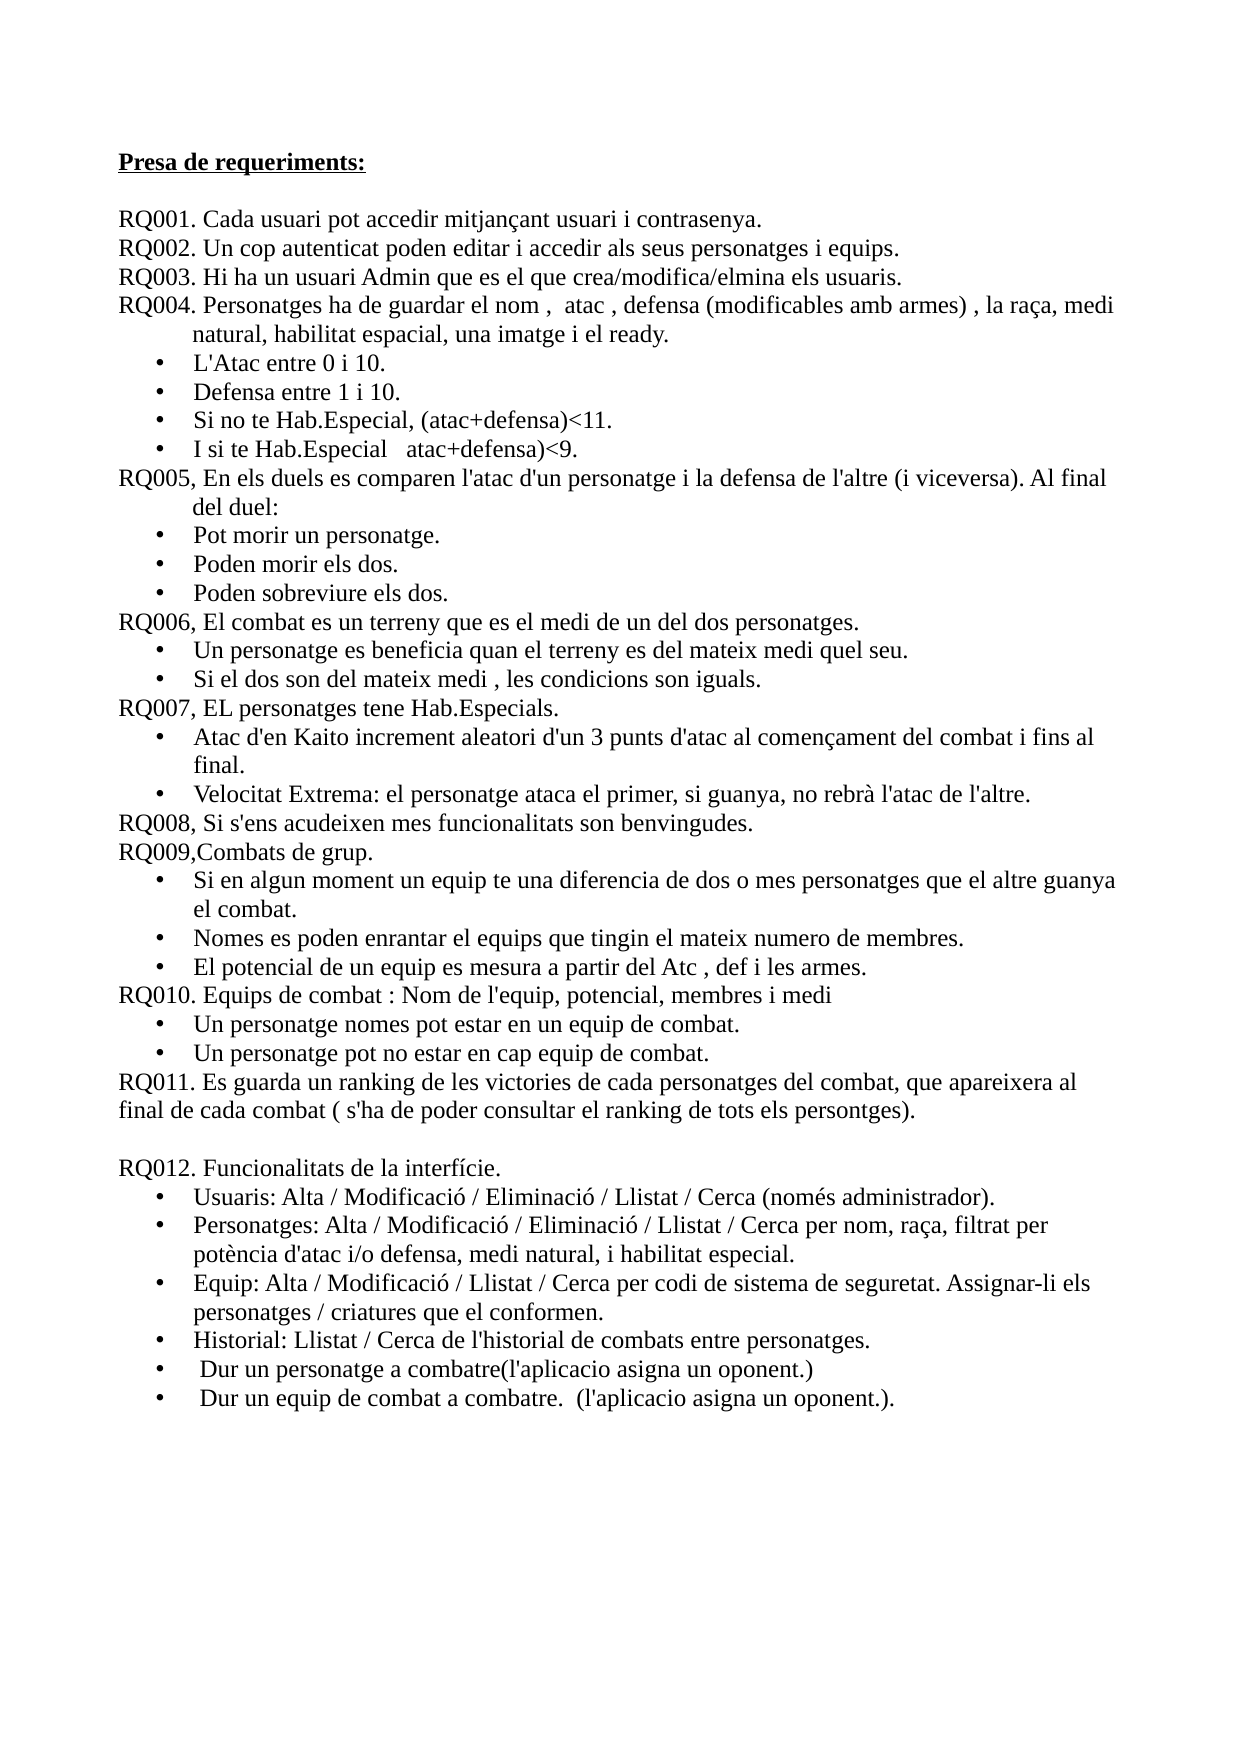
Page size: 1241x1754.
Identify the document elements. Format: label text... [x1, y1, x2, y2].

list Defensa entre 1 i 10. [156, 377, 1122, 406]
list Un personatge pot no estar en cap equip de combat. [156, 1038, 1122, 1067]
list Equip: Alta / Modificació / Llistat / Cerca per codi de sistema de seguretat. Assignar-li els personatges / criatures que el conformen. [156, 1268, 1122, 1326]
text RQ007, EL personatges tene Hab.Especials. [118, 693, 1122, 722]
list Dur un personatge a combatre(l'aplicacio asigna un oponent.) [156, 1354, 1122, 1383]
list Historial: Llistat / Cerca de l'historial de combats entre personatges. [156, 1326, 1122, 1354]
text RQ005, En els duels es comparen l'atac d'un personatge i la defensa de l'altre (i viceversa). Al final del duel: [118, 463, 1122, 521]
list Atac d'en Kaito increment aleatori d'un 3 punts d'atac al començament del combat i fins al final. [156, 722, 1122, 779]
list Velocitat Extrema: el personatge ataca el primer, si guanya, no rebrà l'atac de l'altre. [156, 779, 1122, 808]
list Dur un equip de combat a combatre. (l'aplicacio asigna un oponent.). [156, 1383, 1122, 1412]
list L'Atac entre 0 i 10. [156, 348, 1122, 377]
list Personatges: Alta / Modificació / Eliminació / Llistat / Cerca per nom, raça, filtrat per potència d'atac i/o defensa, medi natural, i habilitat especial. [156, 1211, 1122, 1268]
list Un personatge es beneficia quan el terreny es del mateix medi quel seu. [156, 636, 1122, 664]
text RQ002. Un cop autenticat poden editar i accedir als seus personatges i equips. [118, 233, 1122, 262]
text RQ003. Hi ha un usuari Admin que es el que crea/modifica/elmina els usuaris. [118, 262, 1122, 291]
text RQ009,Combats de grup. [118, 837, 1122, 866]
text RQ006, El combat es un terreny que es el medi de un del dos personatges. [118, 607, 1122, 636]
list Poden morir els dos. [156, 549, 1122, 578]
text RQ008, Si s'ens acudeixen mes funcionalitats son benvingudes. [118, 808, 1122, 837]
text RQ012. Funcionalitats de la interfície. [118, 1153, 1122, 1182]
list Poden sobreviure els dos. [156, 578, 1122, 607]
list Un personatge nomes pot estar en un equip de combat. [156, 1009, 1122, 1038]
list Pot morir un personatge. [156, 521, 1122, 549]
list Si el dos son del mateix medi , les condicions son iguals. [156, 664, 1122, 693]
list El potencial de un equip es mesura a partir del Atc , def i les armes. [156, 952, 1122, 981]
list Usuaris: Alta / Modificació / Eliminació / Llistat / Cerca (només administrador). [156, 1182, 1122, 1211]
text RQ001. Cada usuari pot accedir mitjançant usuari i contrasenya. [118, 204, 1122, 233]
text RQ010. Equips de combat : Nom de l'equip, potencial, membres i medi [118, 981, 1122, 1009]
list Nomes es poden enrantar el equips que tingin el mateix numero de membres. [156, 923, 1122, 952]
list Si no te Hab.Especial, (atac+defensa)<11. [156, 406, 1122, 434]
text Presa de requeriments: [118, 147, 1122, 176]
text RQ004. Personatges ha de guardar el nom , atac , defensa (modificables amb armes) , la raça, medi natural, habilitat espacial, una imatge i el ready. [118, 291, 1122, 348]
text RQ011. Es guarda un ranking de les victories de cada personatges del combat, que apareixera al final de cada combat ( s'ha de poder consultar el ranking de tots els persontges). [118, 1067, 1122, 1124]
list I si te Hab.Especial atac+defensa)<9. [156, 434, 1122, 463]
list Si en algun moment un equip te una diferencia de dos o mes personatges que el altre guanya el combat. [156, 866, 1122, 923]
